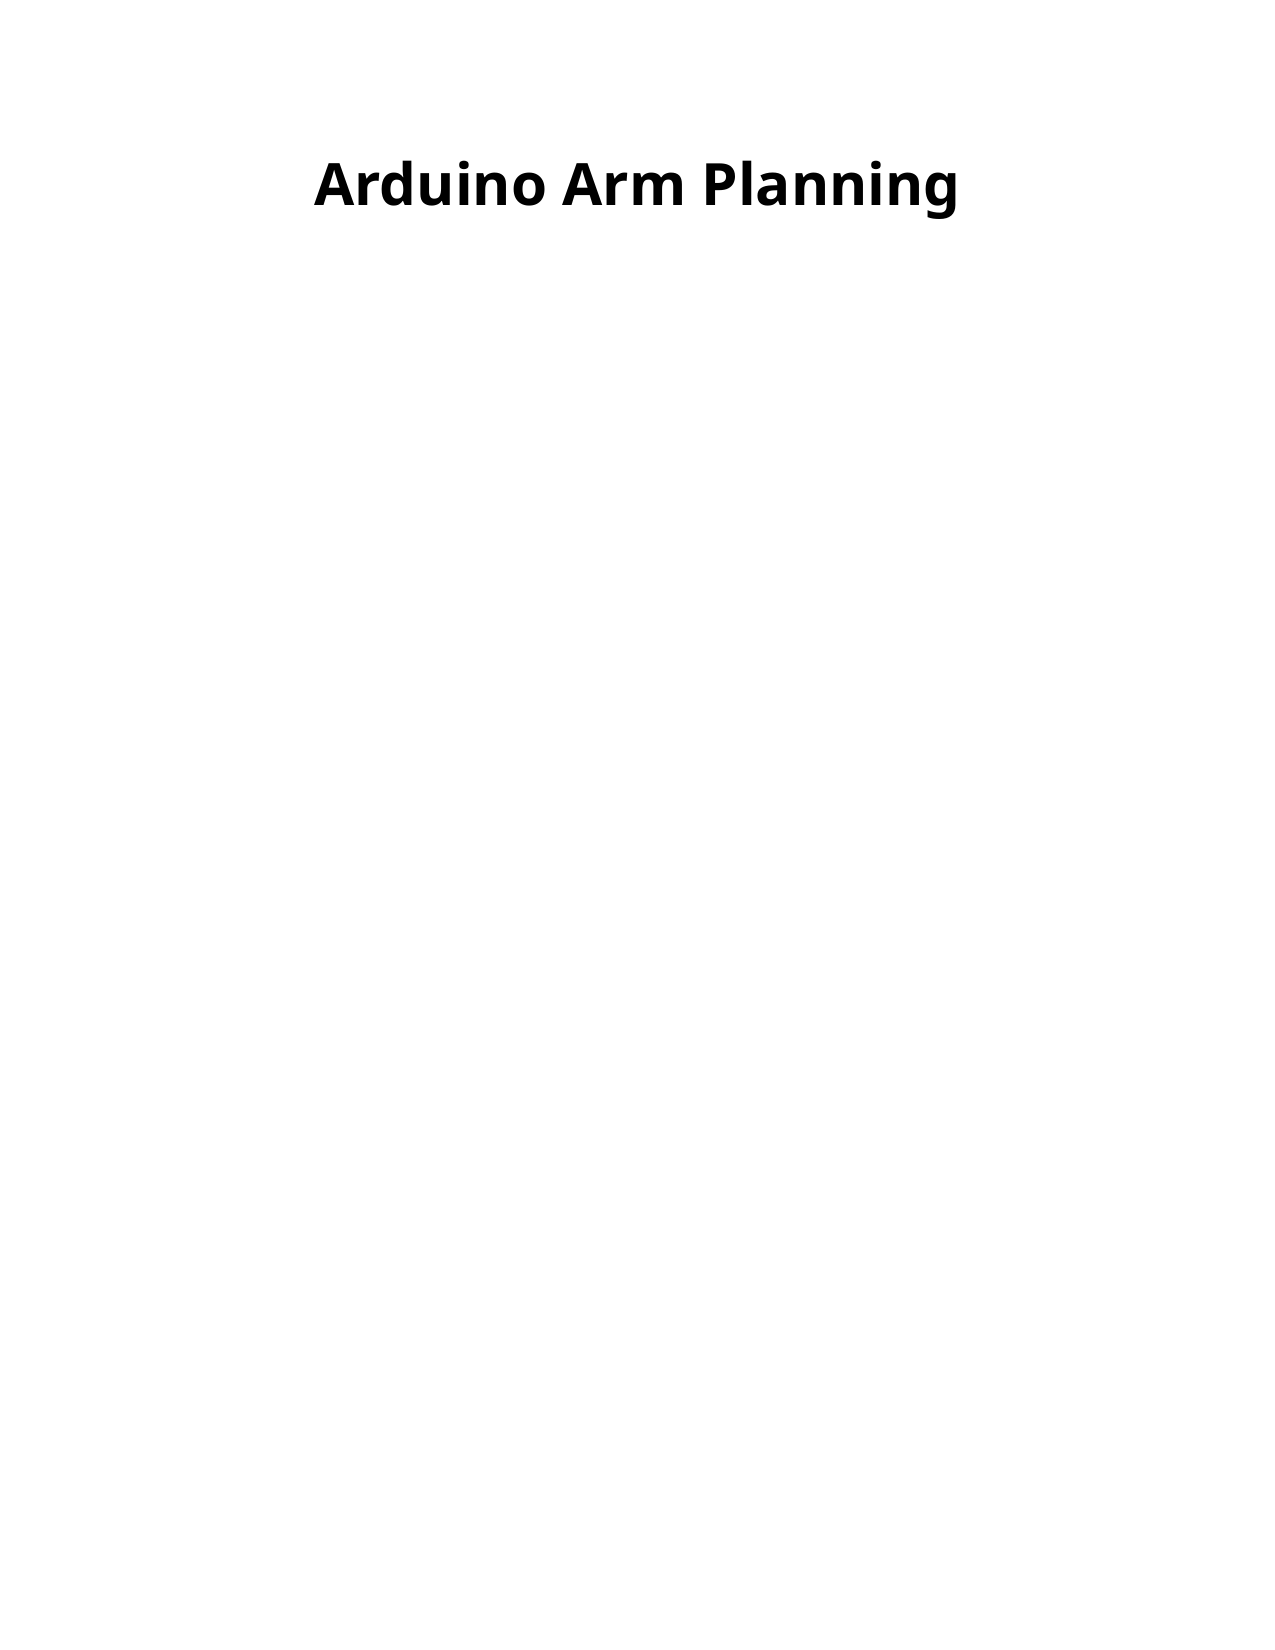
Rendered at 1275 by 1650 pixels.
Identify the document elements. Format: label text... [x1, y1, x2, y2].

title Arduino Arm Planning [118, 143, 1157, 223]
